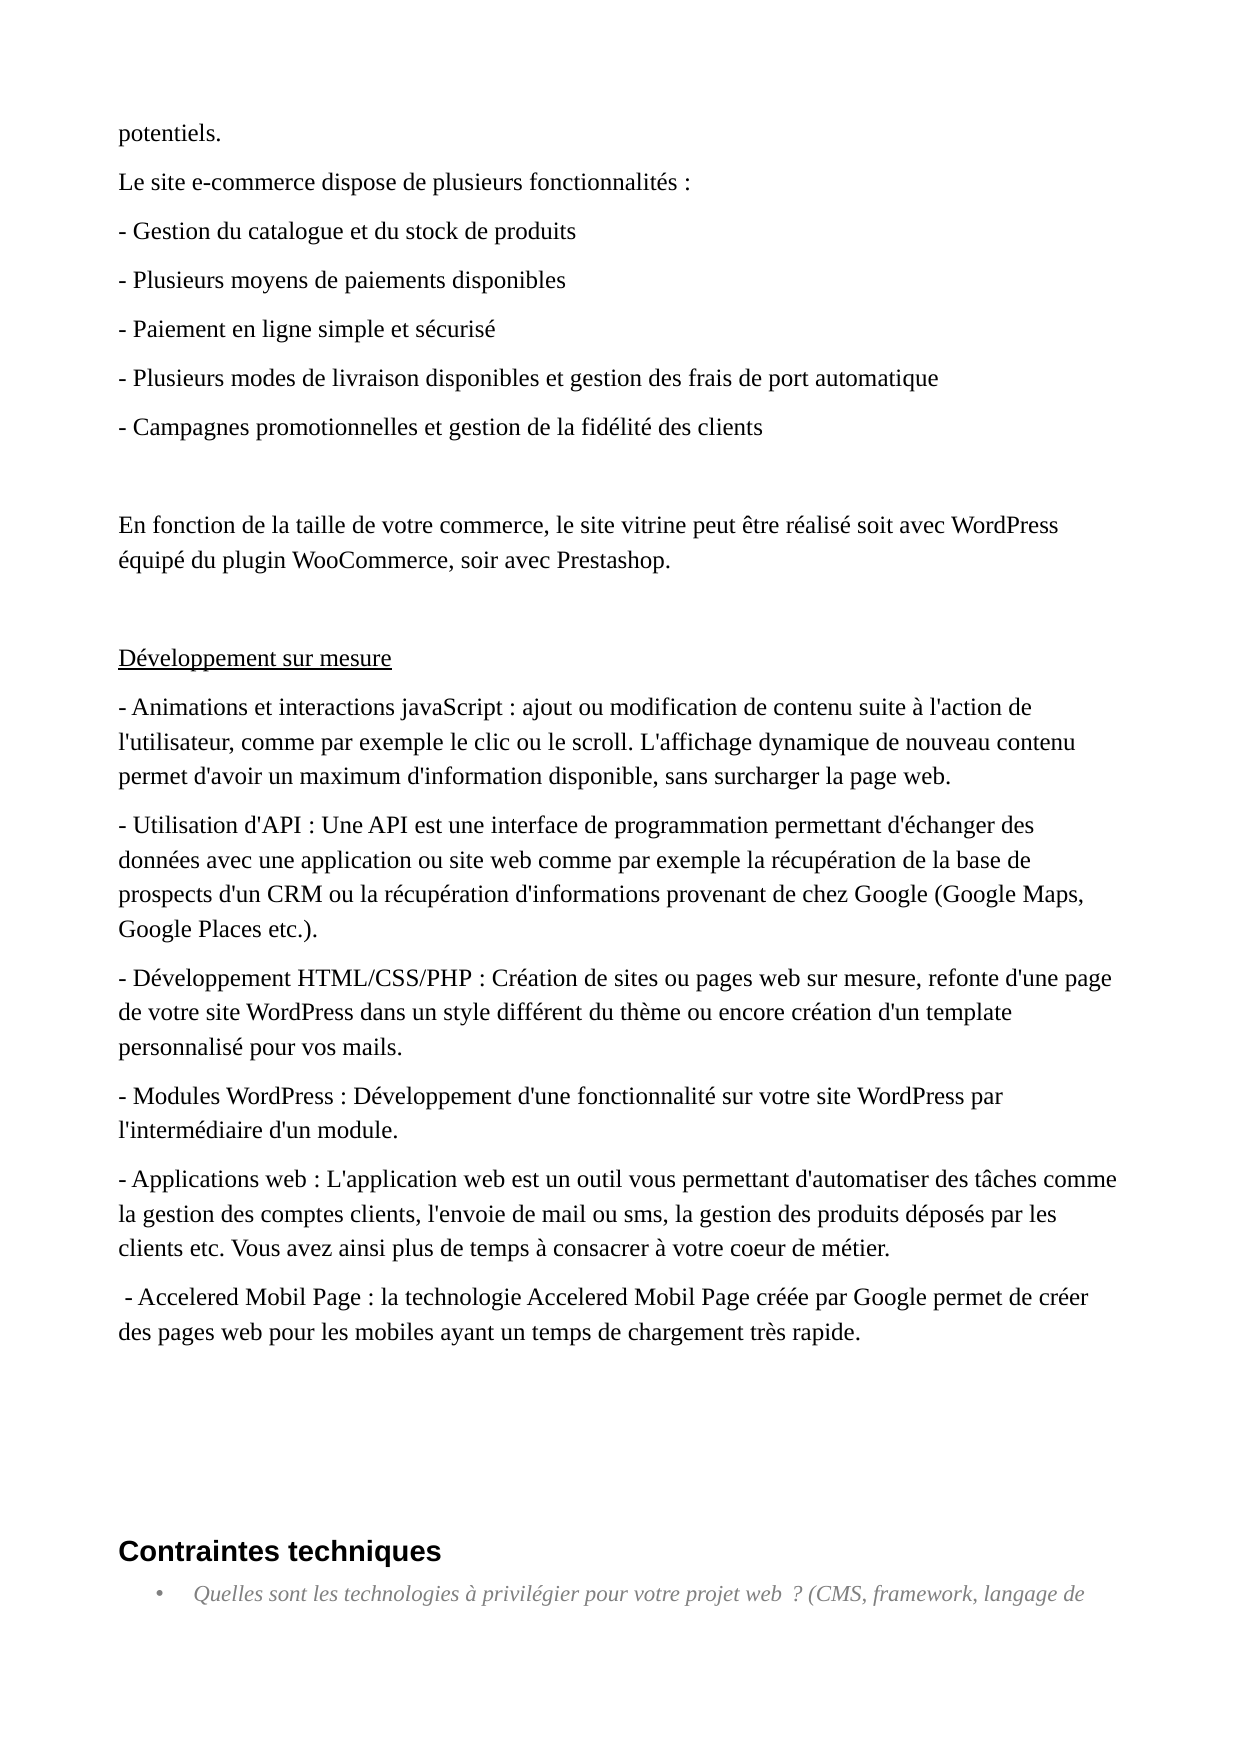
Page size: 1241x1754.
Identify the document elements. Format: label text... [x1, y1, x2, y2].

list Quelles sont les technologies à privilégier pour votre projet web ? (CMS, framework, langage de [156, 1580, 1122, 1606]
text - Campagnes promotionnelles et gestion de la fidélité des clients [118, 412, 1122, 441]
text potentiels. [118, 118, 1122, 147]
text Développement sur mesure [118, 643, 1122, 672]
text - Applications web : L'application web est un outil vous permettant d'automatiser des tâches comme la gestion des comptes clients, l'envoie de mail ou sms, la gestion des produits déposés par les clients etc. Vous avez ainsi plus de temps à consacrer à votre coeur de métier. [118, 1164, 1122, 1262]
text - Utilisation d'API : Une API est une interface de programmation permettant d'échanger des données avec une application ou site web comme par exemple la récupération de la base de prospects d'un CRM ou la récupération d'informations provenant de chez Google (Google Maps, Google Places etc.). [118, 810, 1122, 942]
text - Accelered Mobil Page : la technologie Accelered Mobil Page créée par Google permet de créer des pages web pour les mobiles ayant un temps de chargement très rapide. [118, 1282, 1122, 1346]
text - Gestion du catalogue et du stock de produits [118, 216, 1122, 245]
text - Développement HTML/CSS/PHP : Création de sites ou pages web sur mesure, refonte d'une page de votre site WordPress dans un style différent du thème ou encore création d'un template personnalisé pour vos mails. [118, 963, 1122, 1061]
text Le site e-commerce dispose de plusieurs fonctionnalités : [118, 167, 1122, 196]
text - Animations et interactions javaScript : ajout ou modification de contenu suite à l'action de l'utilisateur, comme par exemple le clic ou le scroll. L'affichage dynamique de nouveau contenu permet d'avoir un maximum d'information disponible, sans surcharger la page web. [118, 692, 1122, 790]
text En fonction de la taille de votre commerce, le site vitrine peut être réalisé soit avec WordPress équipé du plugin WooCommerce, soir avec Prestashop. [118, 511, 1122, 574]
text - Paiement en ligne simple et sécurisé [118, 314, 1122, 343]
text - Modules WordPress : Développement d'une fonctionnalité sur votre site WordPress par l'intermédiaire d'un module. [118, 1081, 1122, 1144]
subtitle Contraintes techniques [118, 1534, 1122, 1567]
text - Plusieurs modes de livraison disponibles et gestion des frais de port automatique [118, 363, 1122, 392]
text - Plusieurs moyens de paiements disponibles [118, 265, 1122, 294]
